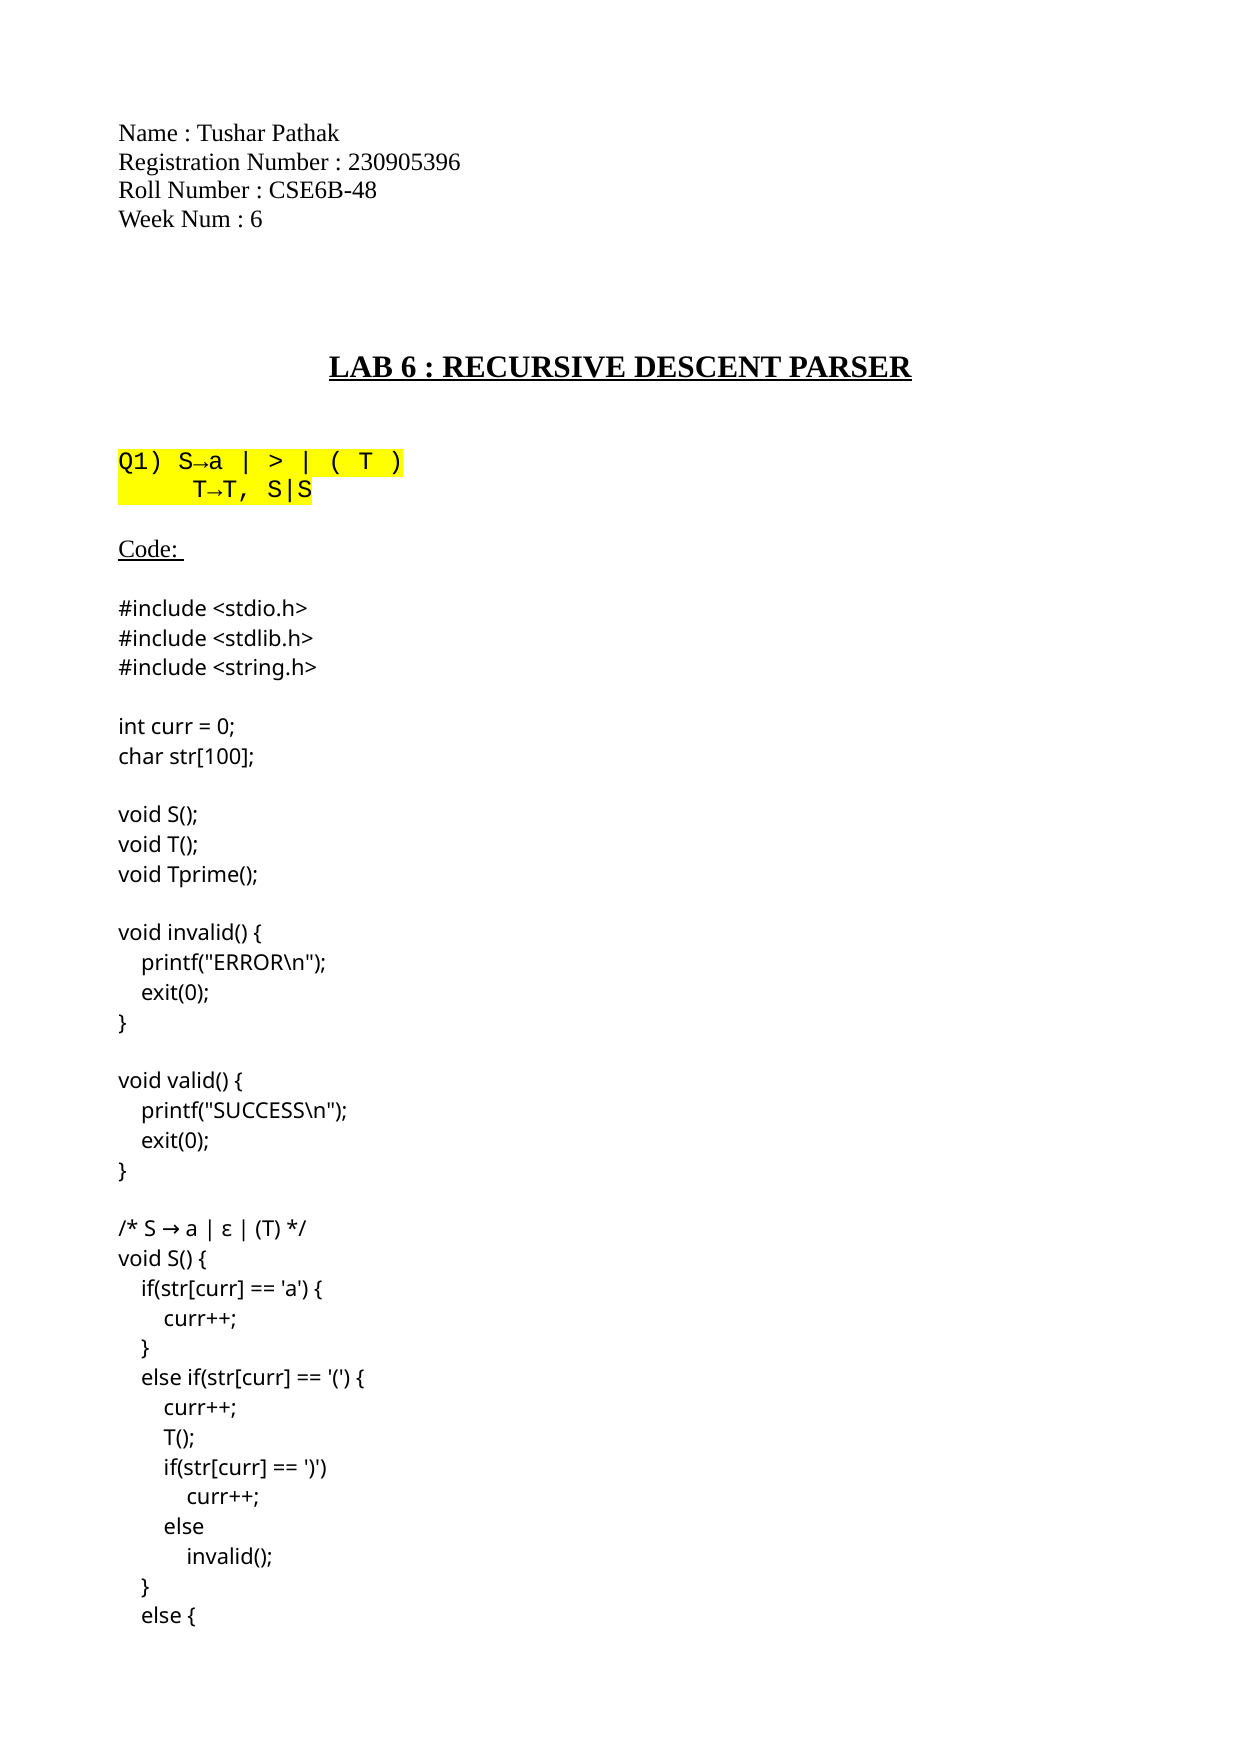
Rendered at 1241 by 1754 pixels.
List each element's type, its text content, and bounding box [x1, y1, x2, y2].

text /* S → a | ε | (T) */ [118, 1213, 1122, 1243]
text void valid() { [118, 1065, 1122, 1095]
text void S(); [118, 799, 1122, 829]
text void T(); [118, 829, 1122, 859]
text else [118, 1511, 1122, 1541]
text } [118, 1571, 1122, 1600]
text printf("ERROR\n"); [118, 947, 1122, 977]
text Name : Tushar Pathak Registration Number : 230905396 Roll Number : CSE6B-48 Week Num : 6 [118, 118, 1122, 233]
text void S() { [118, 1243, 1122, 1273]
text LAB 6 : RECURSIVE DESCENT PARSER [118, 348, 1122, 449]
text curr++; [118, 1302, 1122, 1332]
text } [118, 1332, 1122, 1362]
text Q1) S→a | > | ( T ) [118, 449, 1122, 477]
text exit(0); [118, 1125, 1122, 1154]
text #include <string.h> [118, 652, 1122, 682]
text exit(0); [118, 977, 1122, 1007]
text invalid(); [118, 1541, 1122, 1571]
text void Tprime(); [118, 859, 1122, 888]
text T(); [118, 1422, 1122, 1451]
text else { [118, 1600, 1122, 1630]
text curr++; [118, 1392, 1122, 1422]
text } [118, 1007, 1122, 1036]
text char str[100]; [118, 741, 1122, 770]
text T→T, S|S Code: #include <stdio.h> [118, 477, 1122, 622]
text #include <stdlib.h> [118, 622, 1122, 652]
text else if(str[curr] == '(') { [118, 1362, 1122, 1392]
text if(str[curr] == 'a') { [118, 1273, 1122, 1302]
text printf("SUCCESS\n"); [118, 1095, 1122, 1125]
text } [118, 1154, 1122, 1184]
text void invalid() { [118, 917, 1122, 947]
text int curr = 0; [118, 711, 1122, 741]
text curr++; [118, 1481, 1122, 1511]
text if(str[curr] == ')') [118, 1451, 1122, 1481]
